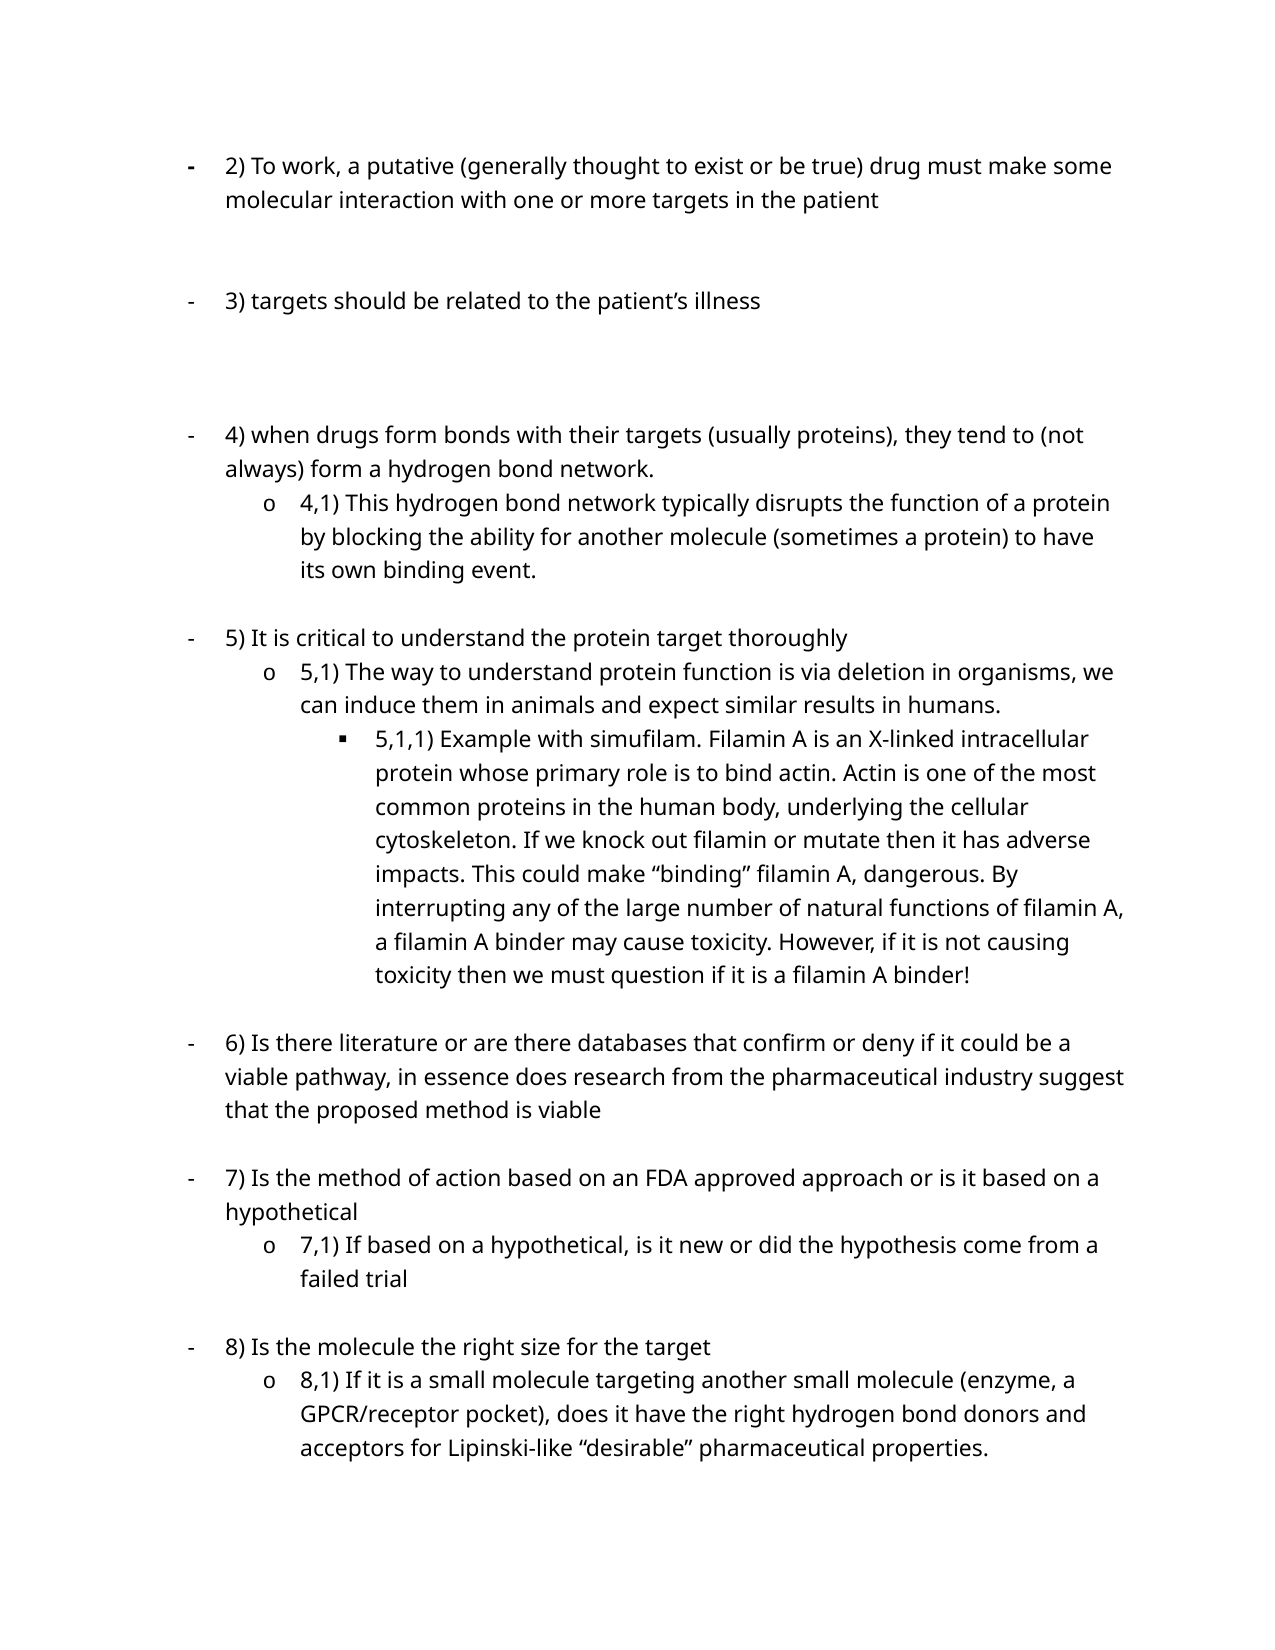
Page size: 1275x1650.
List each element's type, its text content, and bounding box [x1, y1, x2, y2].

list 8,1) If it is a small molecule targeting another small molecule (enzyme, a GPCR/receptor pocket), does it have the right hydrogen bond donors and acceptors for Lipinski-like “desirable” pharmaceutical properties. [262, 1364, 1125, 1463]
list 7) Is the method of action based on an FDA approved approach or is it based on a hypothetical [187, 1162, 1125, 1227]
list 3) targets should be related to the patient’s illness [187, 284, 1125, 316]
list 5,1) The way to understand protein function is via deletion in organisms, we can induce them in animals and expect similar results in humans. [262, 656, 1125, 721]
list 8) Is the molecule the right size for the target [187, 1331, 1125, 1362]
list 4) when drugs form bonds with their targets (usually proteins), they tend to (not always) form a hydrogen bond network. [187, 419, 1125, 484]
list 7,1) If based on a hypothetical, is it new or did the hypothesis come from a failed trial [262, 1229, 1125, 1294]
list 6) Is there literature or are there databases that confirm or deny if it could be a viable pathway, in essence does research from the pharmaceutical industry suggest that the proposed method is viable [187, 1027, 1125, 1126]
list 5) It is critical to understand the protein target thoroughly [187, 622, 1125, 653]
list 2) To work, a putative (generally thought to exist or be true) drug must make some molecular interaction with one or more targets in the patient [187, 150, 1125, 215]
list 5,1,1) Example with simufilam. Filamin A is an X-linked intracellular protein whose primary role is to bind actin. Actin is one of the most common proteins in the human body, underlying the cellular cytoskeleton. If we knock out filamin or mutate then it has adverse impacts. This could make “binding” filamin A, dangerous. By interrupting any of the large number of natural functions of filamin A, a filamin A binder may cause toxicity. However, if it is not causing toxicity then we must question if it is a filamin A binder! [337, 723, 1125, 991]
list 4,1) This hydrogen bond network typically disrupts the function of a protein by blocking the ability for another molecule (sometimes a protein) to have its own binding event. [262, 487, 1125, 586]
